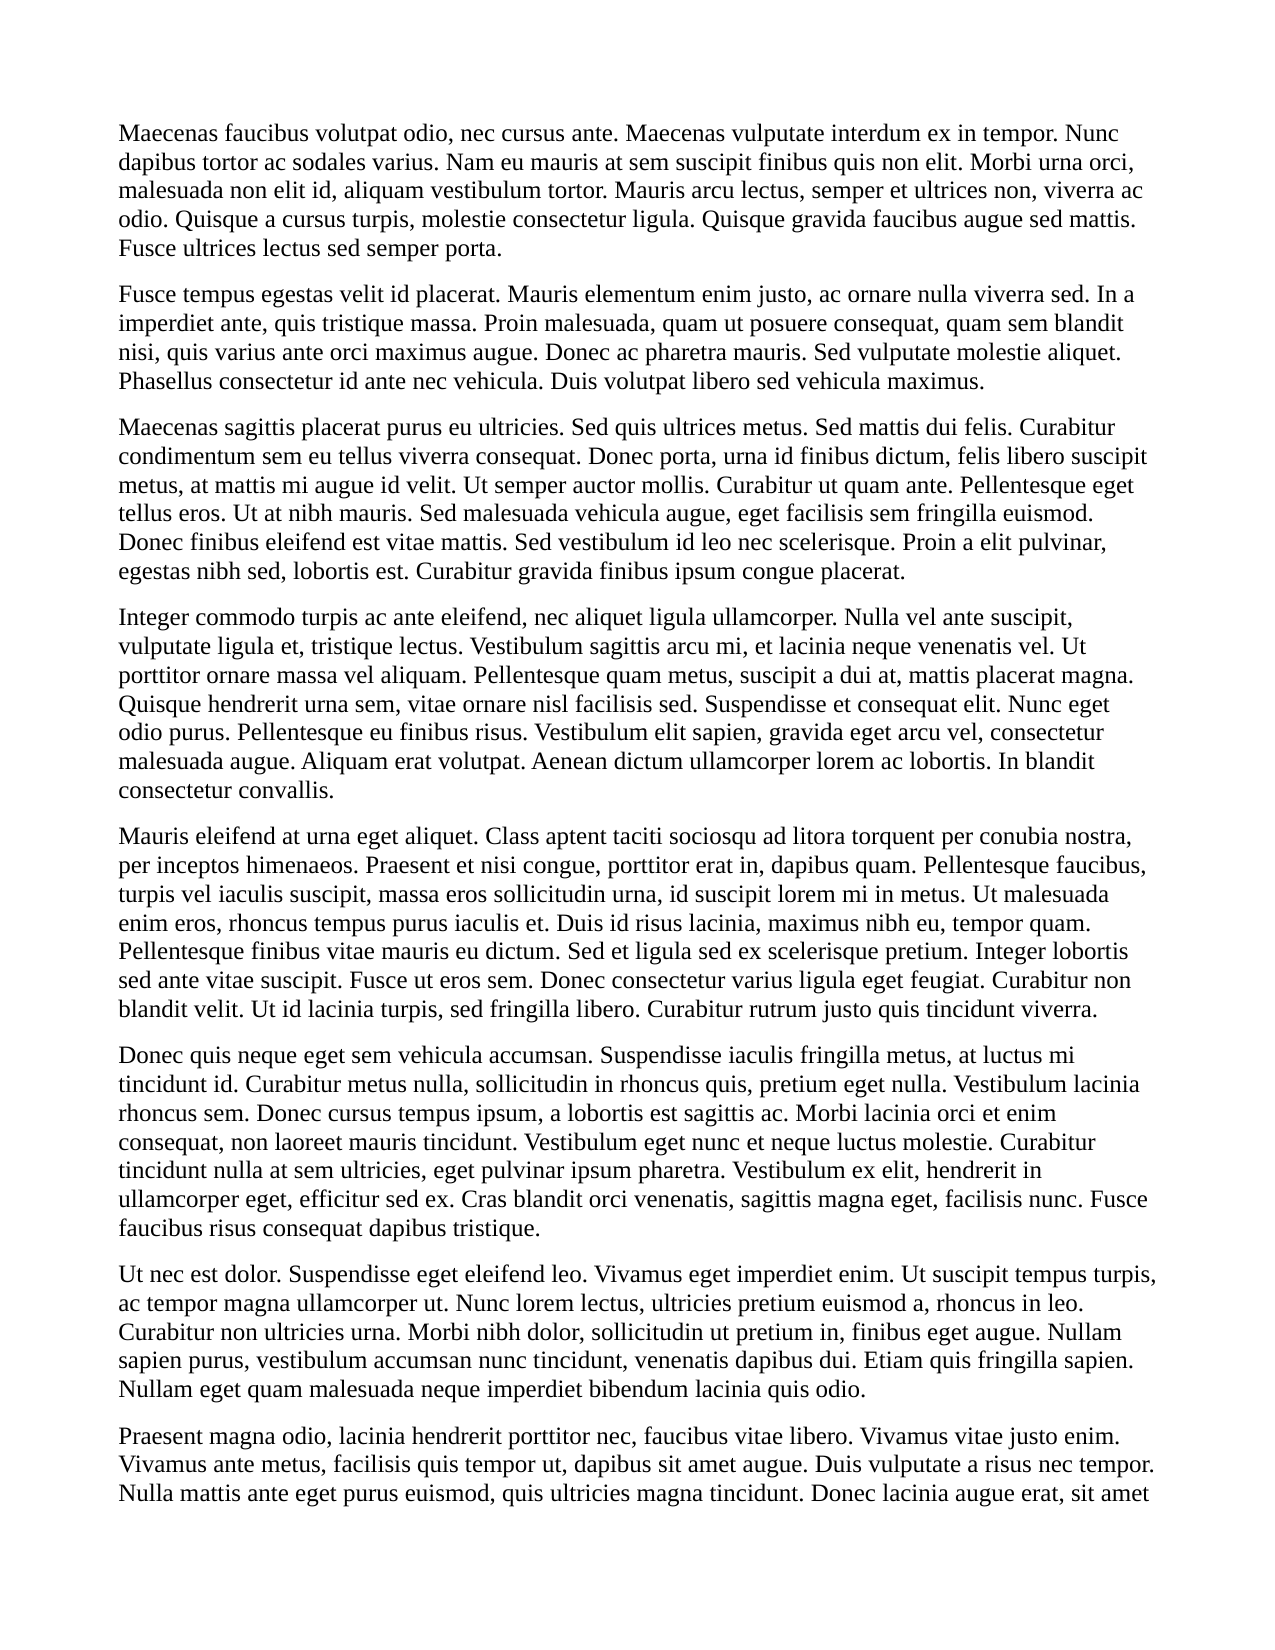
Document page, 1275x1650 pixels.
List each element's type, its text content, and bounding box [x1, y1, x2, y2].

text Fusce tempus egestas velit id placerat. Mauris elementum enim justo, ac ornare nulla viverra sed. In a imperdiet ante, quis tristique massa. Proin malesuada, quam ut posuere consequat, quam sem blandit nisi, quis varius ante orci maximus augue. Donec ac pharetra mauris. Sed vulputate molestie aliquet. Phasellus consectetur id ante nec vehicula. Duis volutpat libero sed vehicula maximus. [118, 279, 1157, 394]
text Ut nec est dolor. Suspendisse eget eleifend leo. Vivamus eget imperdiet enim. Ut suscipit tempus turpis, ac tempor magna ullamcorper ut. Nunc lorem lectus, ultricies pretium euismod a, rhoncus in leo. Curabitur non ultricies urna. Morbi nibh dolor, sollicitudin ut pretium in, finibus eget augue. Nullam sapien purus, vestibulum accumsan nunc tincidunt, venenatis dapibus dui. Etiam quis fringilla sapien. Nullam eget quam malesuada neque imperdiet bibendum lacinia quis odio. [118, 1259, 1157, 1403]
text Maecenas sagittis placerat purus eu ultricies. Sed quis ultrices metus. Sed mattis dui felis. Curabitur condimentum sem eu tellus viverra consequat. Donec porta, urna id finibus dictum, felis libero suscipit metus, at mattis mi augue id velit. Ut semper auctor mollis. Curabitur ut quam ante. Pellentesque eget tellus eros. Ut at nibh mauris. Sed malesuada vehicula augue, eget facilisis sem fringilla euismod. Donec finibus eleifend est vitae mattis. Sed vestibulum id leo nec scelerisque. Proin a elit pulvinar, egestas nibh sed, lobortis est. Curabitur gravida finibus ipsum congue placerat. [118, 412, 1157, 585]
text Donec quis neque eget sem vehicula accumsan. Suspendisse iaculis fringilla metus, at luctus mi tincidunt id. Curabitur metus nulla, sollicitudin in rhoncus quis, pretium eget nulla. Vestibulum lacinia rhoncus sem. Donec cursus tempus ipsum, a lobortis est sagittis ac. Morbi lacinia orci et enim consequat, non laoreet mauris tincidunt. Vestibulum eget nunc et neque luctus molestie. Curabitur tincidunt nulla at sem ultricies, eget pulvinar ipsum pharetra. Vestibulum ex elit, hendrerit in ullamcorper eget, efficitur sed ex. Cras blandit orci venenatis, sagittis magna eget, facilisis nunc. Fusce faucibus risus consequat dapibus tristique. [118, 1040, 1157, 1242]
text Praesent magna odio, lacinia hendrerit porttitor nec, faucibus vitae libero. Vivamus vitae justo enim. Vivamus ante metus, facilisis quis tempor ut, dapibus sit amet augue. Duis vulputate a risus nec tempor. Nulla mattis ante eget purus euismod, quis ultricies magna tincidunt. Donec lacinia augue erat, sit amet [118, 1421, 1157, 1507]
text Mauris eleifend at urna eget aliquet. Class aptent taciti sociosqu ad litora torquent per conubia nostra, per inceptos himenaeos. Praesent et nisi congue, porttitor erat in, dapibus quam. Pellentesque faucibus, turpis vel iaculis suscipit, massa eros sollicitudin urna, id suscipit lorem mi in metus. Ut malesuada enim eros, rhoncus tempus purus iaculis et. Duis id risus lacinia, maximus nibh eu, tempor quam. Pellentesque finibus vitae mauris eu dictum. Sed et ligula sed ex scelerisque pretium. Integer lobortis sed ante vitae suscipit. Fusce ut eros sem. Donec consectetur varius ligula eget feugiat. Curabitur non blandit velit. Ut id lacinia turpis, sed fringilla libero. Curabitur rutrum justo quis tincidunt viverra. [118, 821, 1157, 1023]
text Maecenas faucibus volutpat odio, nec cursus ante. Maecenas vulputate interdum ex in tempor. Nunc dapibus tortor ac sodales varius. Nam eu mauris at sem suscipit finibus quis non elit. Morbi urna orci, malesuada non elit id, aliquam vestibulum tortor. Mauris arcu lectus, semper et ultrices non, viverra ac odio. Quisque a cursus turpis, molestie consectetur ligula. Quisque gravida faucibus augue sed mattis. Fusce ultrices lectus sed semper porta. [118, 118, 1157, 262]
text Integer commodo turpis ac ante eleifend, nec aliquet ligula ullamcorper. Nulla vel ante suscipit, vulputate ligula et, tristique lectus. Vestibulum sagittis arcu mi, et lacinia neque venenatis vel. Ut porttitor ornare massa vel aliquam. Pellentesque quam metus, suscipit a dui at, mattis placerat magna. Quisque hendrerit urna sem, vitae ornare nisl facilisis sed. Suspendisse et consequat elit. Nunc eget odio purus. Pellentesque eu finibus risus. Vestibulum elit sapien, gravida eget arcu vel, consectetur malesuada augue. Aliquam erat volutpat. Aenean dictum ullamcorper lorem ac lobortis. In blandit consectetur convallis. [118, 602, 1157, 804]
